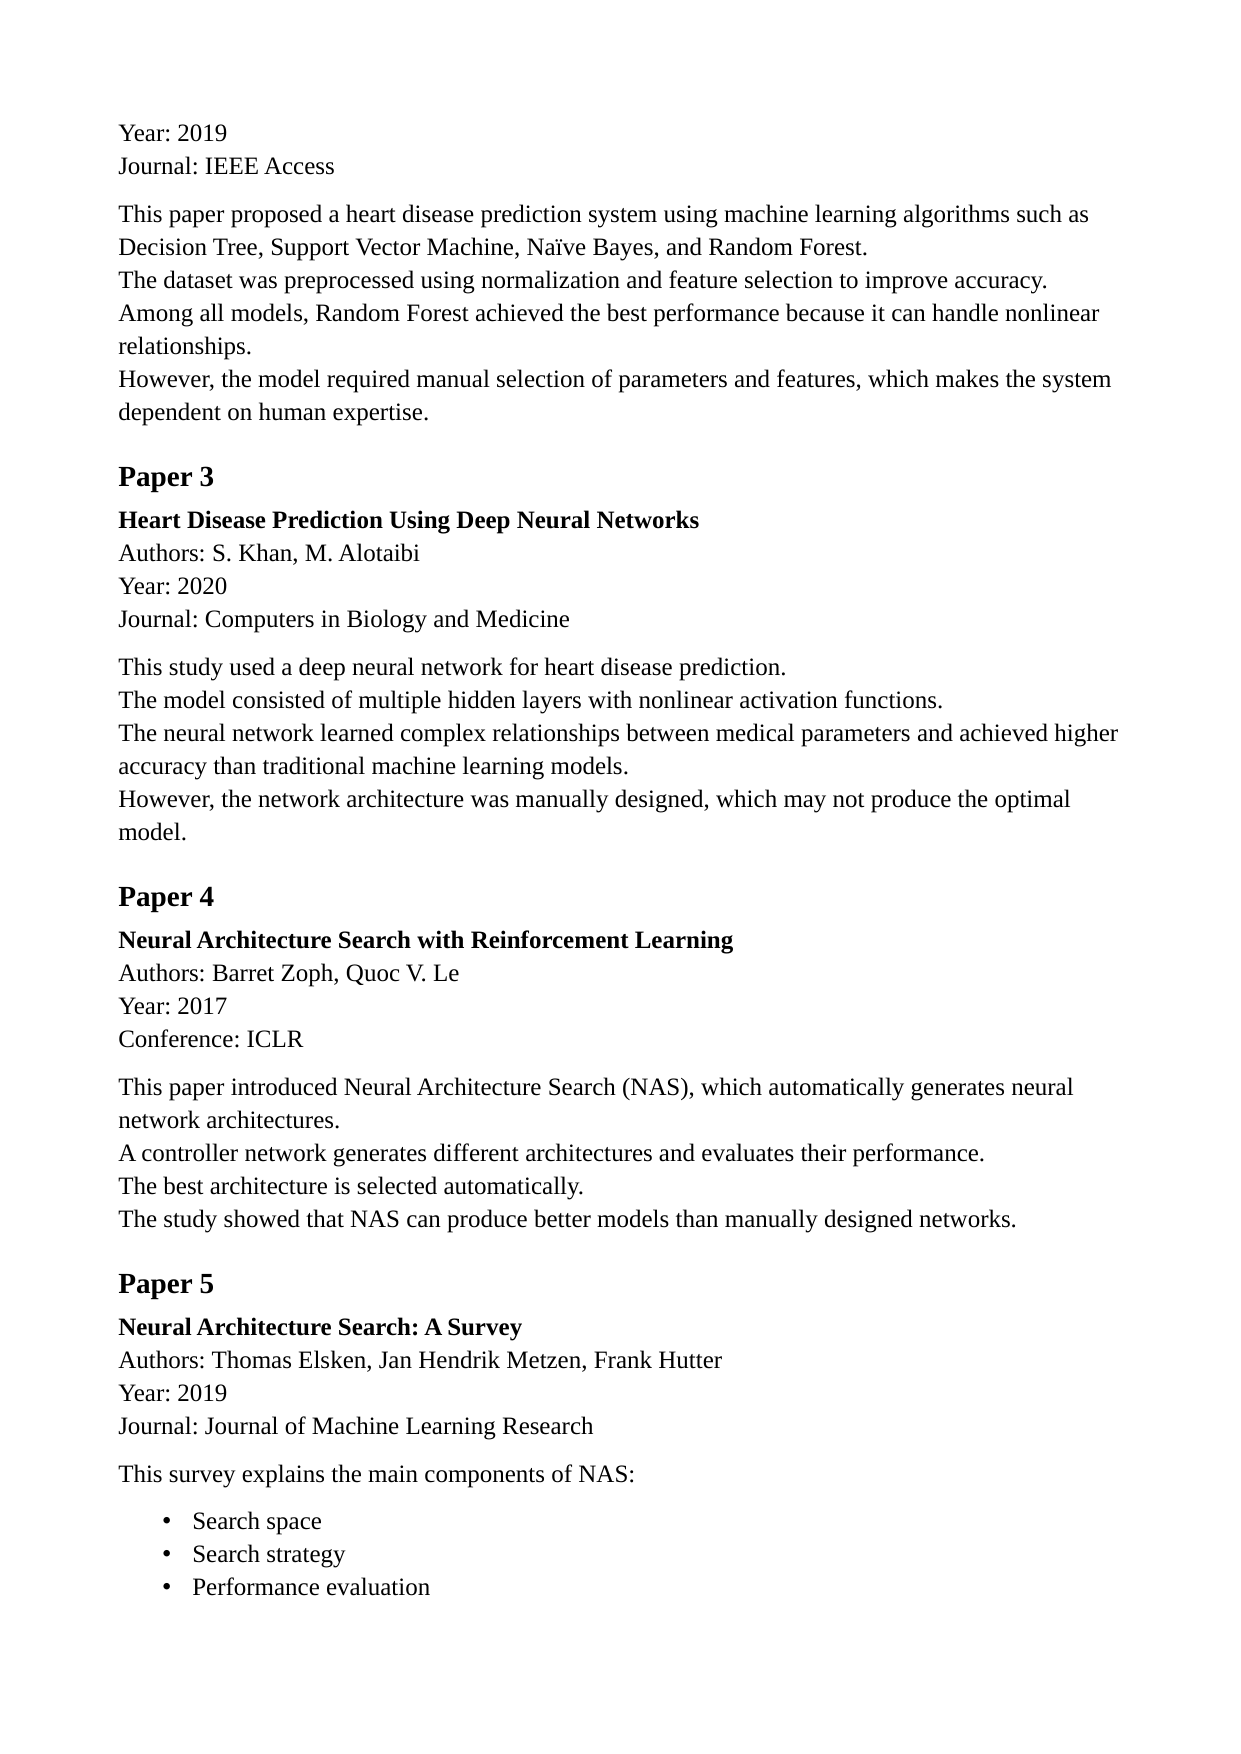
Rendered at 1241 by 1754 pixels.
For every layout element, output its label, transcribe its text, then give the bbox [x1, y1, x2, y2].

subtitle Paper 3 [118, 459, 1122, 493]
text This study used a deep neural network for heart disease prediction. The model consisted of multiple hidden layers with nonlinear activation functions. The neural network learned complex relationships between medical parameters and achieved higher accuracy than traditional machine learning models. However, the network architecture was manually designed, which may not produce the optimal model. [118, 652, 1122, 846]
text Neural Architecture Search with Reinforcement Learning Authors: Barret Zoph, Quoc V. Le Year: 2017 Conference: ICLR [118, 925, 1122, 1053]
text Heart Disease Prediction Using Deep Neural Networks Authors: S. Khan, M. Alotaibi Year: 2020 Journal: Computers in Biology and Medicine [118, 505, 1122, 633]
text Neural Architecture Search: A Survey Authors: Thomas Elsken, Jan Hendrik Metzen, Frank Hutter Year: 2019 Journal: Journal of Machine Learning Research [118, 1312, 1122, 1440]
text This paper introduced Neural Architecture Search (NAS), which automatically generates neural network architectures. A controller network generates different architectures and evaluates their performance. The best architecture is selected automatically. The study showed that NAS can produce better models than manually designed networks. [118, 1072, 1122, 1233]
text Year: 2019 Journal: IEEE Access [118, 118, 1122, 180]
text This survey explains the main components of NAS: [118, 1459, 1122, 1487]
list Performance evaluation [162, 1572, 1122, 1601]
subtitle Paper 4 [118, 879, 1122, 913]
text This paper proposed a heart disease prediction system using machine learning algorithms such as Decision Tree, Support Vector Machine, Naïve Bayes, and Random Forest. The dataset was preprocessed using normalization and feature selection to improve accuracy. Among all models, Random Forest achieved the best performance because it can handle nonlinear relationships. However, the model required manual selection of parameters and features, which makes the system dependent on human expertise. [118, 199, 1122, 426]
list Search strategy [162, 1539, 1122, 1568]
subtitle Paper 5 [118, 1266, 1122, 1299]
list Search space [162, 1506, 1122, 1535]
